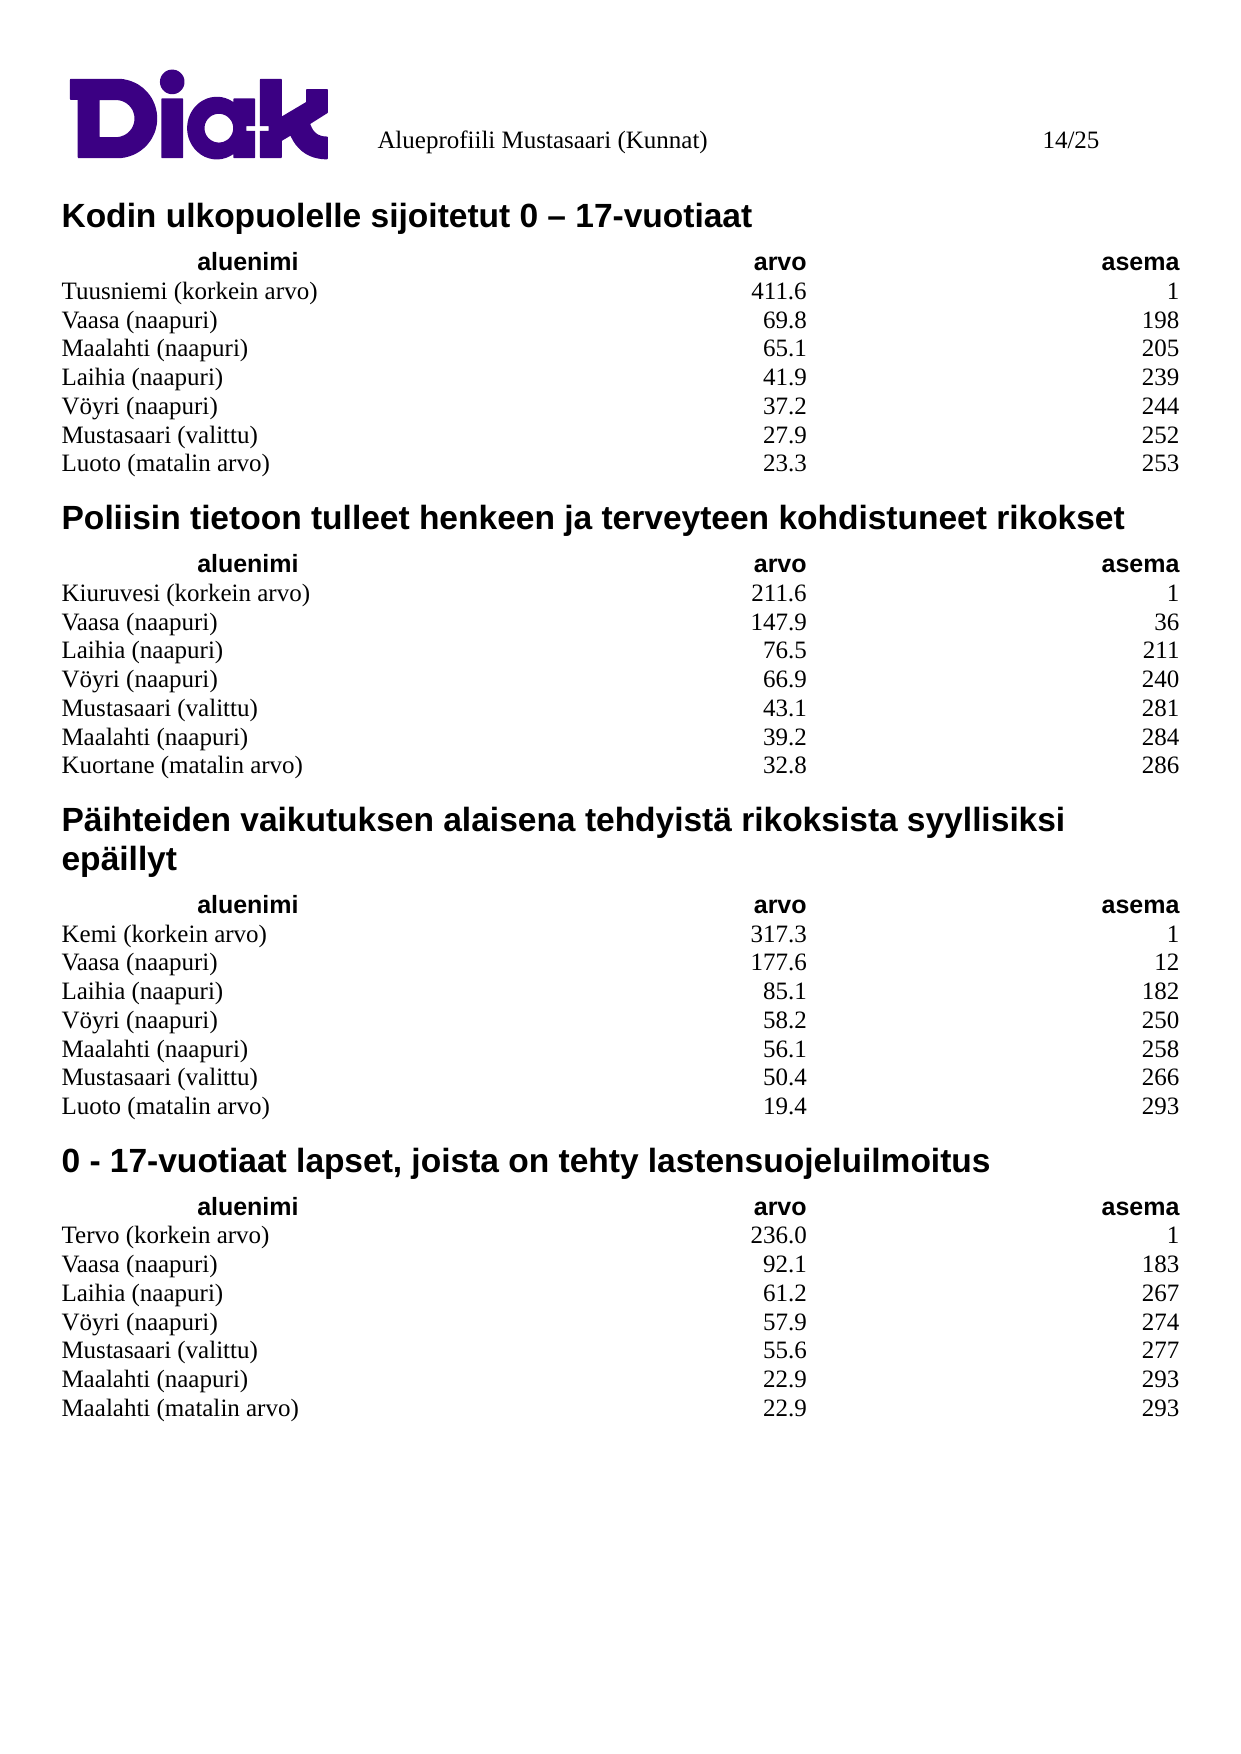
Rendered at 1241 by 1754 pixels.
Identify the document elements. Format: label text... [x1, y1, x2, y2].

table_header aluenimi [61, 247, 434, 276]
table_cell 240 [806, 664, 1179, 693]
subtitle 0 - 17-vuotiaat lapset, joista on tehty lastensuojeluilmoitus [61, 1141, 1179, 1179]
table_cell 244 [806, 391, 1179, 420]
table_header asema [806, 1192, 1179, 1221]
table_cell Laihia (naapuri) [61, 976, 434, 1005]
table_cell Maalahti (naapuri) [61, 1034, 434, 1062]
table_cell Maalahti (naapuri) [61, 334, 434, 362]
table_cell Luoto (matalin arvo) [61, 1091, 434, 1120]
table_cell 1 [806, 276, 1179, 305]
table_cell 85.1 [434, 976, 806, 1005]
table_cell 41.9 [434, 362, 806, 391]
table_cell 274 [806, 1307, 1179, 1336]
table_cell 266 [806, 1063, 1179, 1091]
table_cell 252 [806, 420, 1179, 448]
table_cell 1 [806, 1221, 1179, 1249]
table_cell 183 [806, 1249, 1179, 1278]
table_cell Laihia (naapuri) [61, 362, 434, 391]
table_cell 236.0 [434, 1221, 806, 1249]
table_cell Laihia (naapuri) [61, 636, 434, 664]
table_header arvo [434, 549, 806, 578]
table_cell Kemi (korkein arvo) [61, 919, 434, 947]
table_cell 65.1 [434, 334, 806, 362]
table_cell 50.4 [434, 1063, 806, 1091]
table_cell 56.1 [434, 1034, 806, 1062]
table_cell Maalahti (matalin arvo) [61, 1393, 434, 1422]
table_cell Mustasaari (valittu) [61, 1336, 434, 1364]
table_cell 277 [806, 1336, 1179, 1364]
table_header asema [806, 549, 1179, 578]
table_cell Vaasa (naapuri) [61, 607, 434, 636]
table_cell 411.6 [434, 276, 806, 305]
table_header arvo [434, 1192, 806, 1221]
table_cell 36 [806, 607, 1179, 636]
table_header arvo [434, 890, 806, 919]
table_cell Mustasaari (valittu) [61, 1063, 434, 1091]
table_cell Tervo (korkein arvo) [61, 1221, 434, 1249]
table_cell 258 [806, 1034, 1179, 1062]
table_cell 58.2 [434, 1005, 806, 1034]
table_cell 43.1 [434, 693, 806, 722]
table_header aluenimi [61, 549, 434, 578]
table_cell Kuortane (matalin arvo) [61, 751, 434, 779]
table_cell 76.5 [434, 636, 806, 664]
subtitle Poliisin tietoon tulleet henkeen ja terveyteen kohdistuneet rikokset [61, 498, 1179, 537]
table_cell 211 [806, 636, 1179, 664]
table_cell Vaasa (naapuri) [61, 1249, 434, 1278]
table_header aluenimi [61, 1192, 434, 1221]
table_cell 55.6 [434, 1336, 806, 1364]
table_cell 27.9 [434, 420, 806, 448]
table_cell 92.1 [434, 1249, 806, 1278]
table_cell Luoto (matalin arvo) [61, 449, 434, 477]
table_cell 22.9 [434, 1364, 806, 1393]
table_cell 19.4 [434, 1091, 806, 1120]
table_cell Tuusniemi (korkein arvo) [61, 276, 434, 305]
table_cell Vaasa (naapuri) [61, 948, 434, 976]
table_cell 317.3 [434, 919, 806, 947]
table_cell 22.9 [434, 1393, 806, 1422]
table_cell Laihia (naapuri) [61, 1278, 434, 1307]
table_cell 198 [806, 305, 1179, 333]
table_cell 293 [806, 1091, 1179, 1120]
table_cell 286 [806, 751, 1179, 779]
table_header asema [806, 247, 1179, 276]
table_cell 211.6 [434, 578, 806, 607]
table_cell 253 [806, 449, 1179, 477]
table_header aluenimi [61, 890, 434, 919]
table_cell Maalahti (naapuri) [61, 722, 434, 751]
table_cell 284 [806, 722, 1179, 751]
table_cell 250 [806, 1005, 1179, 1034]
table_cell 182 [806, 976, 1179, 1005]
table_cell 293 [806, 1393, 1179, 1422]
subtitle Päihteiden vaikutuksen alaisena tehdyistä rikoksista syyllisiksi epäillyt [61, 800, 1179, 877]
table_cell Vöyri (naapuri) [61, 664, 434, 693]
table_cell 57.9 [434, 1307, 806, 1336]
table_cell 37.2 [434, 391, 806, 420]
table_cell Vöyri (naapuri) [61, 1307, 434, 1336]
table_cell 177.6 [434, 948, 806, 976]
table_cell Kiuruvesi (korkein arvo) [61, 578, 434, 607]
table_cell 12 [806, 948, 1179, 976]
table_cell 239 [806, 362, 1179, 391]
table_cell Vaasa (naapuri) [61, 305, 434, 333]
table_cell 281 [806, 693, 1179, 722]
table_cell 293 [806, 1364, 1179, 1393]
table_cell 23.3 [434, 449, 806, 477]
table_cell 32.8 [434, 751, 806, 779]
table_cell 205 [806, 334, 1179, 362]
table_header asema [806, 890, 1179, 919]
table_cell 1 [806, 578, 1179, 607]
table_cell 69.8 [434, 305, 806, 333]
table_cell 267 [806, 1278, 1179, 1307]
subtitle Kodin ulkopuolelle sijoitetut 0 – 17-vuotiaat [61, 196, 1179, 235]
table_header arvo [434, 247, 806, 276]
table_cell 147.9 [434, 607, 806, 636]
table_cell 1 [806, 919, 1179, 947]
table_cell 66.9 [434, 664, 806, 693]
table_cell Mustasaari (valittu) [61, 420, 434, 448]
table_cell 61.2 [434, 1278, 806, 1307]
table_cell 39.2 [434, 722, 806, 751]
table_cell Maalahti (naapuri) [61, 1364, 434, 1393]
table_cell Vöyri (naapuri) [61, 1005, 434, 1034]
table_cell Mustasaari (valittu) [61, 693, 434, 722]
table_cell Vöyri (naapuri) [61, 391, 434, 420]
